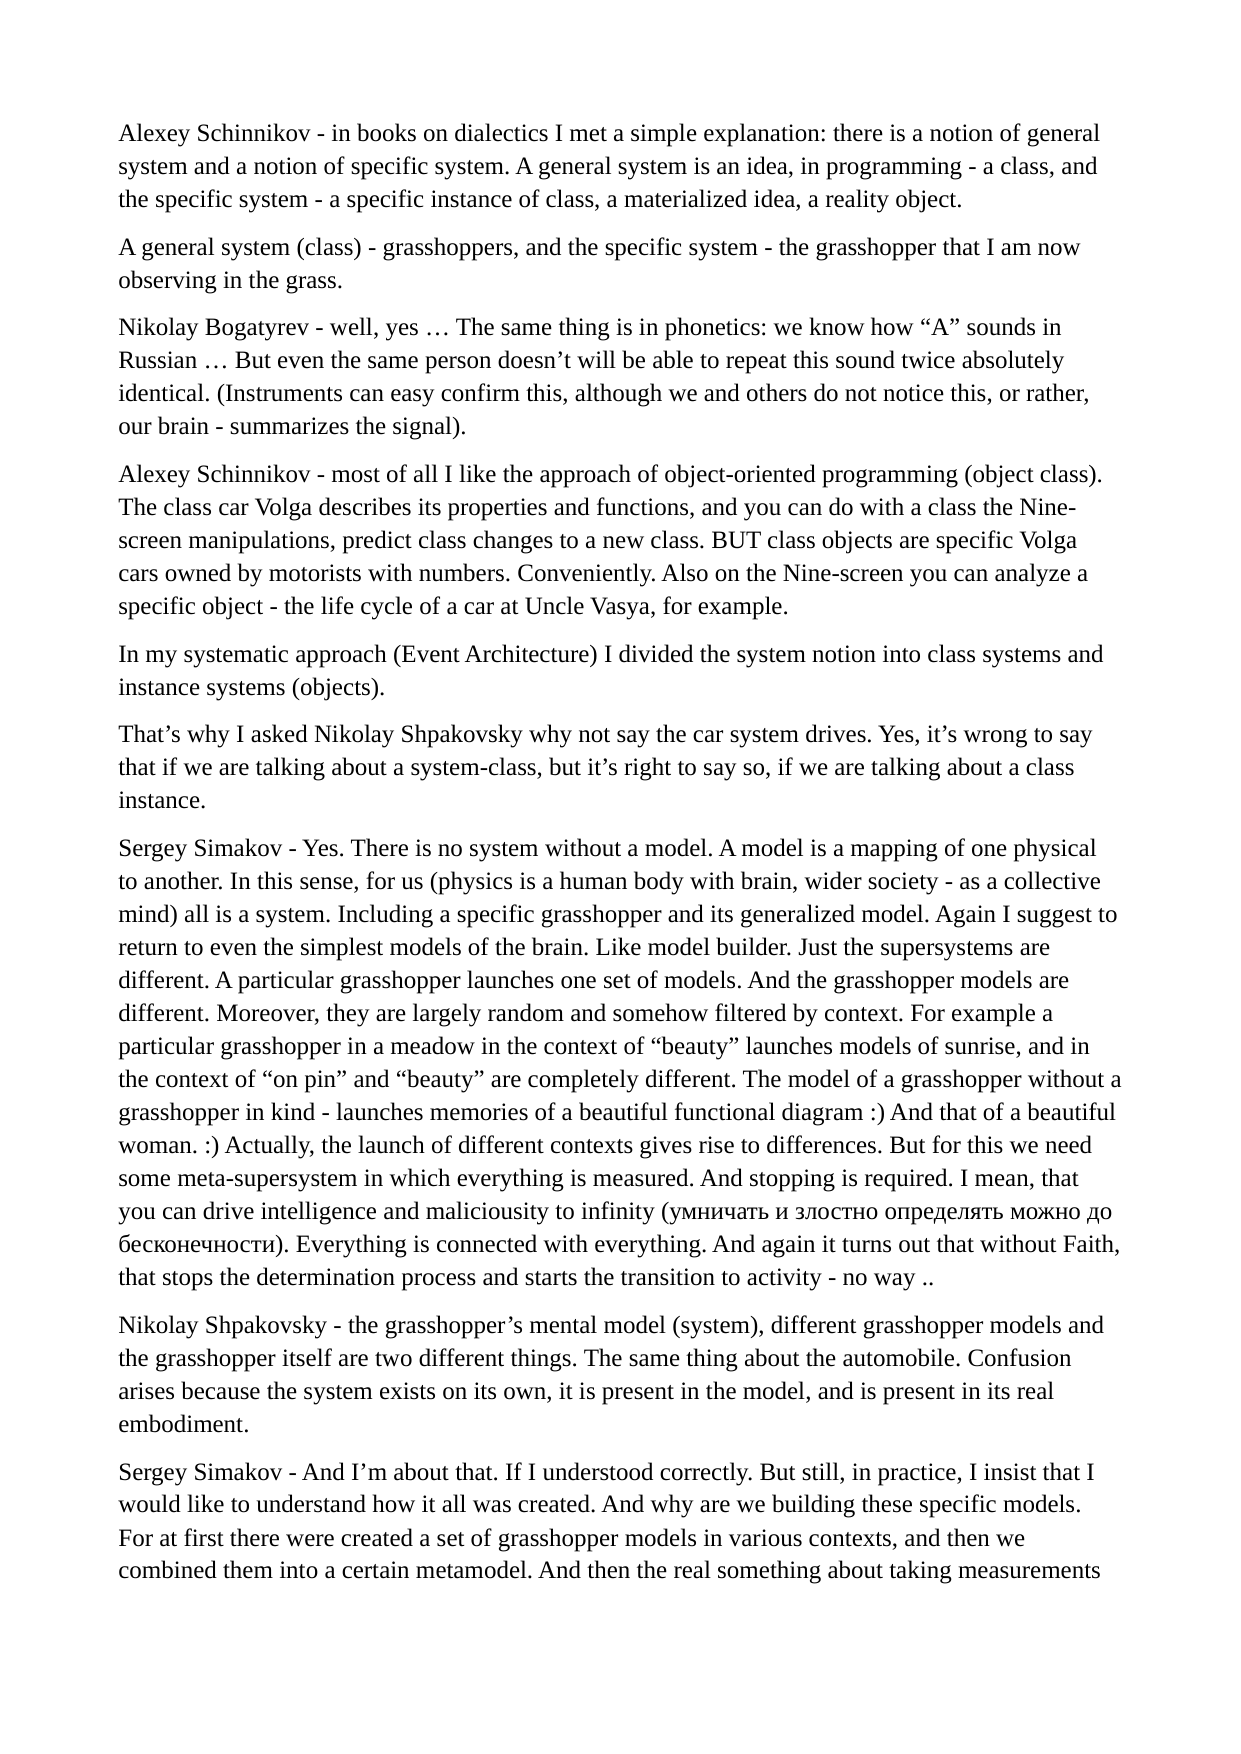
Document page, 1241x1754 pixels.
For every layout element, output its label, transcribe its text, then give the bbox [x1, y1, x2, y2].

text A general system (class) - grasshoppers, and the specific system - the grasshopper that I am now observing in the grass. [118, 232, 1122, 293]
text In my systematic approach (Event Architecture) I divided the system notion into class systems and instance systems (objects). [118, 639, 1122, 701]
text Sergey Simakov - And I’m about that. If I understood correctly. But still, in practice, I insist that I would like to understand how it all was created. And why are we building these specific models. For at first there were created a set of grasshopper models in various contexts, and then we combined them into a certain metamodel. And then the real something about taking measurements [118, 1457, 1122, 1584]
text That’s why I asked Nikolay Shpakovsky why not say the car system drives. Yes, it’s wrong to say that if we are talking about a system-class, but it’s right to say so, if we are talking about a class instance. [118, 719, 1122, 814]
text Sergey Simakov - Yes. There is no system without a model. A model is a mapping of one physical to another. In this sense, for us (physics is a human body with brain, wider society - as a collective mind) all is a system. Including a specific grasshopper and its generalized model. Again I suggest to return to even the simplest models of the brain. Like model builder. Just the supersystems are different. A particular grasshopper launches one set of models. And the grasshopper models are different. Moreover, they are largely random and somehow filtered by context. For example a particular grasshopper in a meadow in the context of “beauty” launches models of sunrise, and in the context of “on pin” and “beauty” are completely different. The model of a grasshopper without a grasshopper in kind - launches memories of a beautiful functional diagram :) And that of a beautiful woman. :) Actually, the launch of different contexts gives rise to differences. But for this we need some meta-supersystem in which everything is measured. And stopping is required. I mean, that you can drive intelligence and maliciousity to infinity (умничать и злостно определять можно до бесконечности). Everything is connected with everything. And again it turns out that without Faith, that stops the determination process and starts the transition to activity - no way .. [118, 833, 1122, 1291]
text Alexey Schinnikov - in books on dialectics I met a simple explanation: there is a notion of general system and a notion of specific system. A general system is an idea, in programming - a class, and the specific system - a specific instance of class, a materialized idea, a reality object. [118, 118, 1122, 213]
text Nikolay Bogatyrev - well, yes … The same thing is in phonetics: we know how “A” sounds in Russian … But even the same person doesn’t will be able to repeat this sound twice absolutely identical. (Instruments can easy confirm this, although we and others do not notice this, or rather, our brain - summarizes the signal). [118, 312, 1122, 440]
text Alexey Schinnikov - most of all I like the approach of object-oriented programming (object class). The class car Volga describes its properties and functions, and you can do with a class the Nine-screen manipulations, predict class changes to a new class. BUT class objects are specific Volga cars owned by motorists with numbers. Conveniently. Also on the Nine-screen you can analyze a specific object - the life cycle of a car at Uncle Vasya, for example. [118, 459, 1122, 620]
text Nikolay Shpakovsky - the grasshopper’s mental model (system), different grasshopper models and the grasshopper itself are two different things. The same thing about the automobile. Confusion arises because the system exists on its own, it is present in the model, and is present in its real embodiment. [118, 1310, 1122, 1438]
